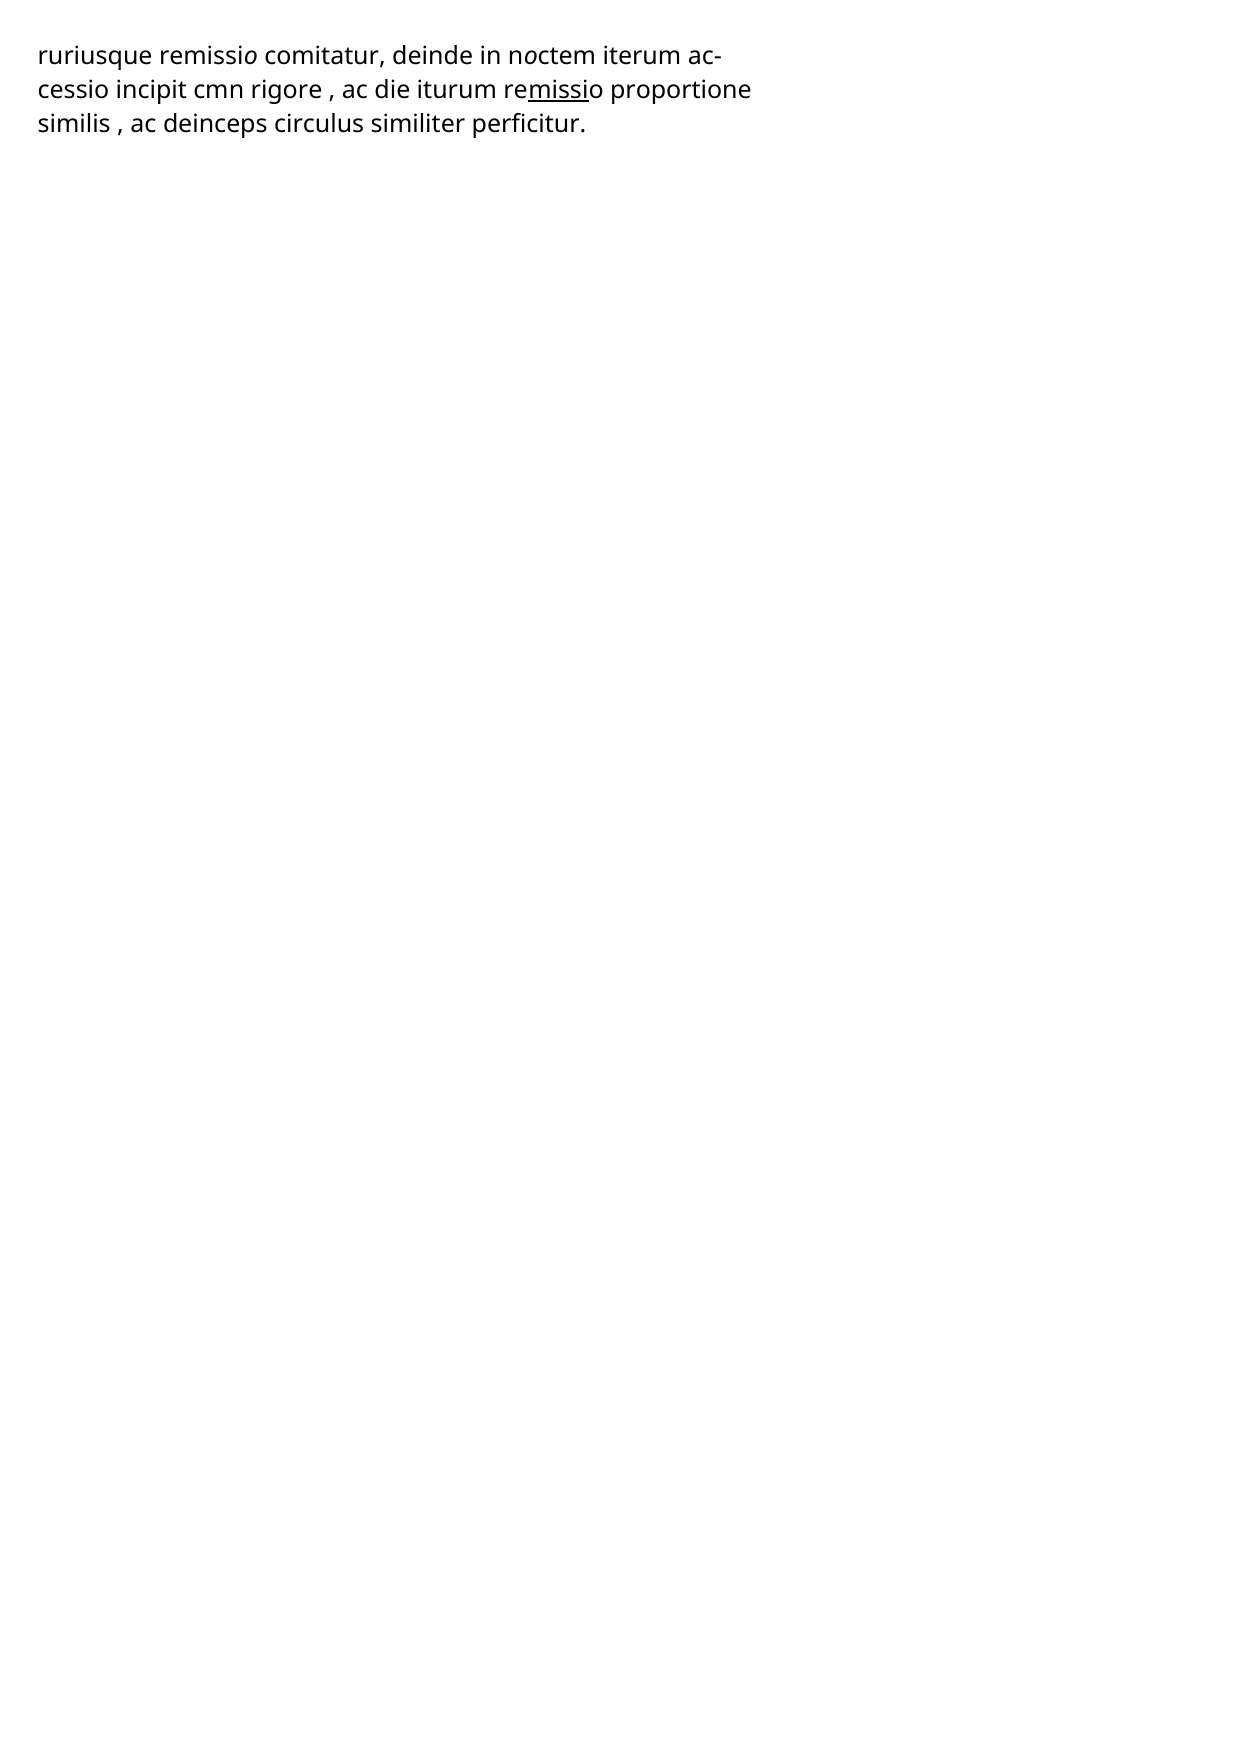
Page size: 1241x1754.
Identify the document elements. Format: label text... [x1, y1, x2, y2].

text ruriusque remissio comitatur, deinde in noctem iterum ac- cessio incipit cmn rigore , ac die iturum remissio proportione similis , ac deinceps circulus similiter perficitur. [37, 37, 1203, 140]
